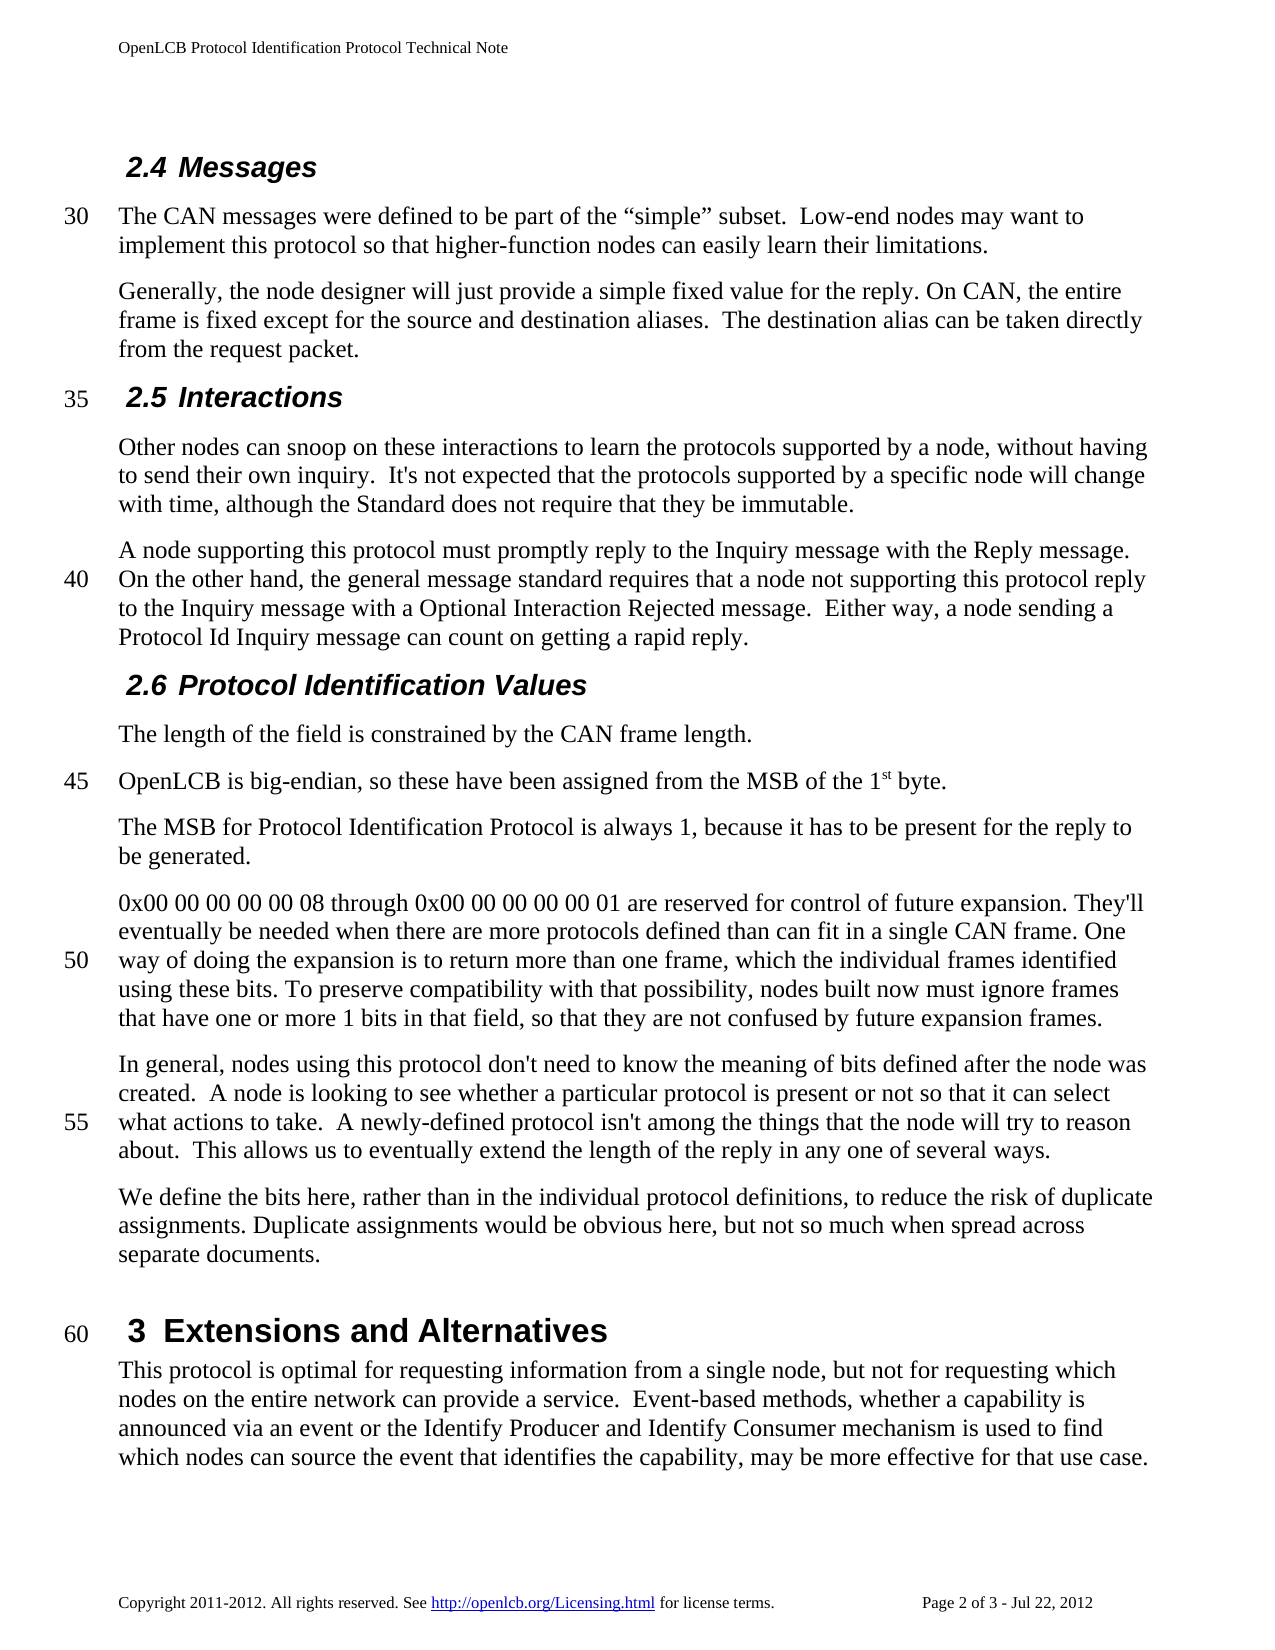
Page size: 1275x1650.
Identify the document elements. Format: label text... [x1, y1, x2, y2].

text A node supporting this protocol must promptly reply to the Inquiry message with the Reply message. On the other hand, the general message standard requires that a node not supporting this protocol reply to the Inquiry message with a Optional Interaction Rejected message. Either way, a node sending a Protocol Id Inquiry message can count on getting a rapid reply. [118, 536, 1157, 651]
text The CAN messages were defined to be part of the “simple” subset. Low-end nodes may want to implement this protocol so that higher-function nodes can easily learn their limitations. [118, 201, 1157, 259]
text In general, nodes using this protocol don't need to know the meaning of bits defined after the node was created. A node is looking to see whether a particular protocol is present or not so that it can select what actions to take. A newly-defined protocol isn't among the things that the node will try to reason about. This allows us to eventually extend the length of the reply in any one of several ways. [118, 1049, 1157, 1164]
subtitle Extensions and Alternatives [118, 1311, 1157, 1349]
subtitle Messages [118, 150, 1157, 183]
text The length of the field is constrained by the CAN frame length. [118, 719, 1157, 748]
subtitle Interactions [118, 380, 1157, 414]
text The MSB for Protocol Identification Protocol is always 1, because it has to be present for the reply to be generated. [118, 812, 1157, 870]
text This protocol is optimal for requesting information from a single node, but not for requesting which nodes on the entire network can provide a service. Event-based methods, whether a capability is announced via an event or the Identify Producer and Identify Consumer mechanism is used to find which nodes can source the event that identifies the capability, may be more effective for that use case. [118, 1356, 1157, 1471]
text OpenLCB is big-endian, so these have been assigned from the MSB of the 1st byte. [118, 766, 1157, 795]
text Other nodes can snoop on these interactions to learn the protocols supported by a node, without having to send their own inquiry. It's not expected that the protocols supported by a specific node will change with time, although the Standard does not require that they be immutable. [118, 432, 1157, 518]
text We define the bits here, rather than in the individual protocol definitions, to reduce the risk of duplicate assignments. Duplicate assignments would be obvious here, but not so much when spread across separate documents. [118, 1182, 1157, 1268]
subtitle Protocol Identification Values [118, 668, 1157, 702]
text 0x00 00 00 00 00 08 through 0x00 00 00 00 00 01 are reserved for control of future expansion. They'll eventually be needed when there are more protocols defined than can fit in a single CAN frame. One way of doing the expansion is to return more than one frame, which the individual frames identified using these bits. To preserve compatibility with that possibility, nodes built now must ignore frames that have one or more 1 bits in that field, so that they are not confused by future expansion frames. [118, 888, 1157, 1031]
text Generally, the node designer will just provide a simple fixed value for the reply. On CAN, the entire frame is fixed except for the source and destination aliases. The destination alias can be taken directly from the request packet. [118, 276, 1157, 363]
